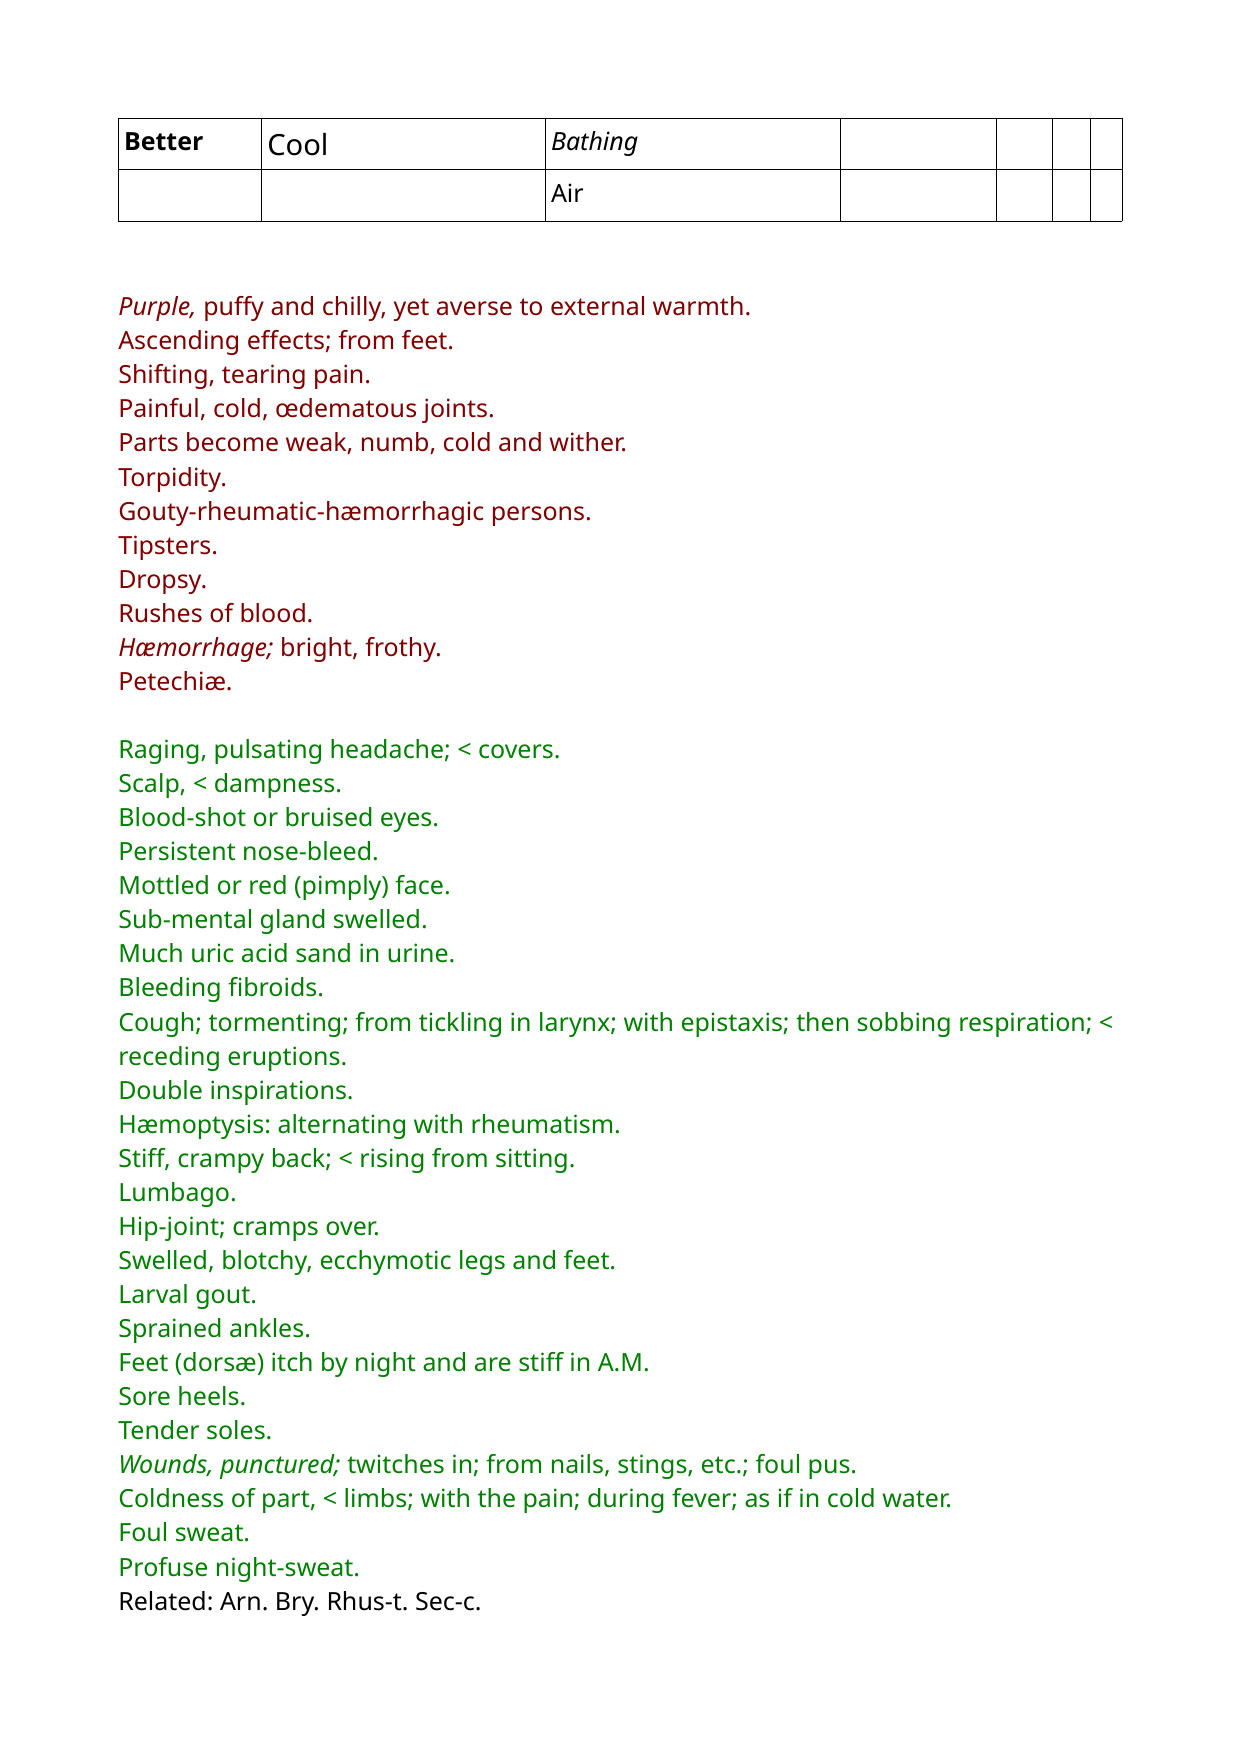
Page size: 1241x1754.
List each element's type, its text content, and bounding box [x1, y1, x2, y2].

text Foul sweat. [118, 1515, 1122, 1549]
text Parts become weak, numb, cold and wither. [118, 425, 1122, 459]
text Purple, puffy and chilly, yet averse to external warmth. [118, 289, 1122, 323]
text Hæmorrhage; bright, frothy. [118, 629, 1122, 663]
table_cell [1091, 170, 1122, 221]
text Shifting, tearing pain. [118, 357, 1122, 391]
table_cell Bathing [546, 119, 840, 169]
table_cell [119, 170, 261, 221]
text Profuse night-sweat. [118, 1549, 1122, 1583]
table_cell [1053, 170, 1090, 221]
text Mottled or red (pimply) face. [118, 868, 1122, 902]
text Related: Arn. Bry. Rhus-t. Sec-c. [118, 1583, 1122, 1617]
text Persistent nose-bleed. [118, 834, 1122, 868]
table_cell [997, 119, 1052, 169]
text Lumbago. [118, 1174, 1122, 1208]
text Larval gout. [118, 1277, 1122, 1311]
text Wounds, punctured; twitches in; from nails, stings, etc.; foul pus. [118, 1447, 1122, 1481]
text Petechiæ. [118, 663, 1122, 698]
text Stiff, crampy back; < rising from sitting. [118, 1140, 1122, 1174]
text Ascending effects; from feet. [118, 323, 1122, 357]
text Sprained ankles. [118, 1311, 1122, 1345]
text Bleeding fibroids. [118, 970, 1122, 1004]
text Rushes of blood. [118, 595, 1122, 629]
text Painful, cold, œdematous joints. [118, 391, 1122, 425]
text Coldness of part, < limbs; with the pain; during fever; as if in cold water. [118, 1481, 1122, 1515]
text Hip-joint; cramps over. [118, 1208, 1122, 1243]
text Sub-mental gland swelled. [118, 902, 1122, 936]
text Scalp, < dampness. [118, 766, 1122, 800]
table_cell [841, 170, 996, 221]
text Double inspirations. [118, 1072, 1122, 1106]
table_cell Better [119, 119, 261, 169]
text Gouty-rheumatic-hæmorrhagic persons. [118, 493, 1122, 527]
text Feet (dorsæ) itch by night and are stiff in A.M. [118, 1345, 1122, 1379]
text Swelled, blotchy, ecchymotic legs and feet. [118, 1243, 1122, 1277]
table_cell [262, 170, 545, 221]
text Much uric acid sand in urine. [118, 936, 1122, 970]
text Blood-shot or bruised eyes. [118, 800, 1122, 834]
text Cough; tormenting; from tickling in larynx; with epistaxis; then sobbing respiration; < receding eruptions. [118, 1004, 1122, 1072]
text Tender soles. [118, 1413, 1122, 1447]
text Sore heels. [118, 1379, 1122, 1413]
table_cell Air [546, 170, 840, 221]
table_cell [997, 170, 1052, 221]
text Hæmoptysis: alternating with rheumatism. [118, 1106, 1122, 1140]
text Raging, pulsating headache; < covers. [118, 732, 1122, 766]
text Tipsters. [118, 527, 1122, 561]
text Torpidity. [118, 459, 1122, 493]
text Dropsy. [118, 561, 1122, 595]
table_cell [1053, 119, 1090, 169]
table_cell [841, 119, 996, 169]
table_cell [1091, 119, 1122, 169]
table_cell Cool [262, 119, 545, 169]
